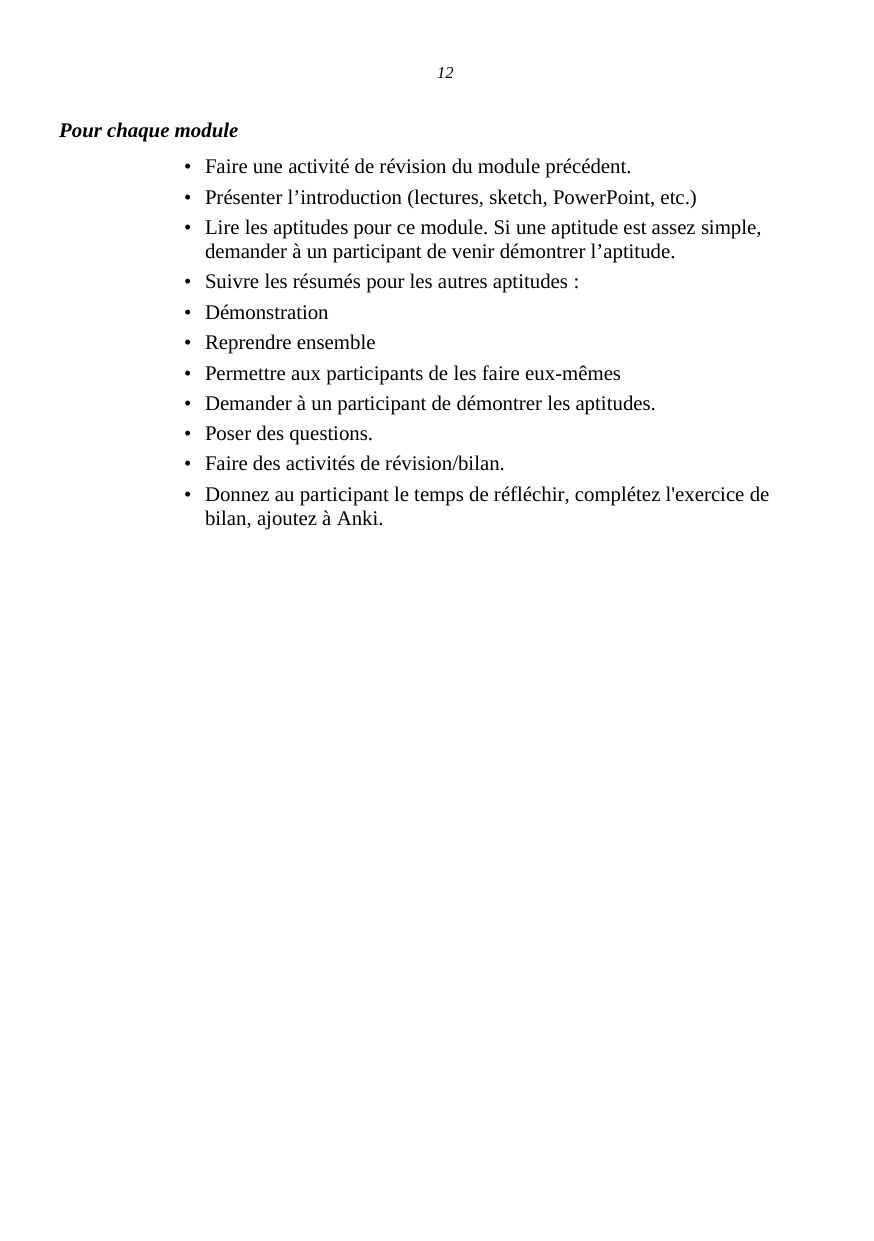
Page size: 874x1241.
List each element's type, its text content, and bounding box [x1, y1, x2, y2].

list Faire une activité de révision du module précédent. [184, 154, 815, 178]
list Faire des activités de révision/bilan. [184, 451, 815, 475]
list Demander à un participant de démontrer les aptitudes. [184, 391, 815, 415]
text Pour chaque module [59, 118, 815, 142]
list Reprendre ensemble [184, 330, 815, 354]
list Suivre les résumés pour les autres aptitudes : [184, 269, 815, 293]
list Démonstration [184, 300, 815, 324]
list Lire les aptitudes pour ce module. Si une aptitude est assez simple, demander à un participant de venir démontrer l’aptitude. [184, 215, 815, 263]
list Permettre aux participants de les faire eux-mêmes [184, 360, 815, 384]
list Présenter l’introduction (lectures, sketch, PowerPoint, etc.) [184, 185, 815, 209]
list Poser des questions. [184, 421, 815, 445]
list Donnez au participant le temps de réfléchir, complétez l'exercice de bilan, ajoutez à Anki. [184, 482, 815, 530]
